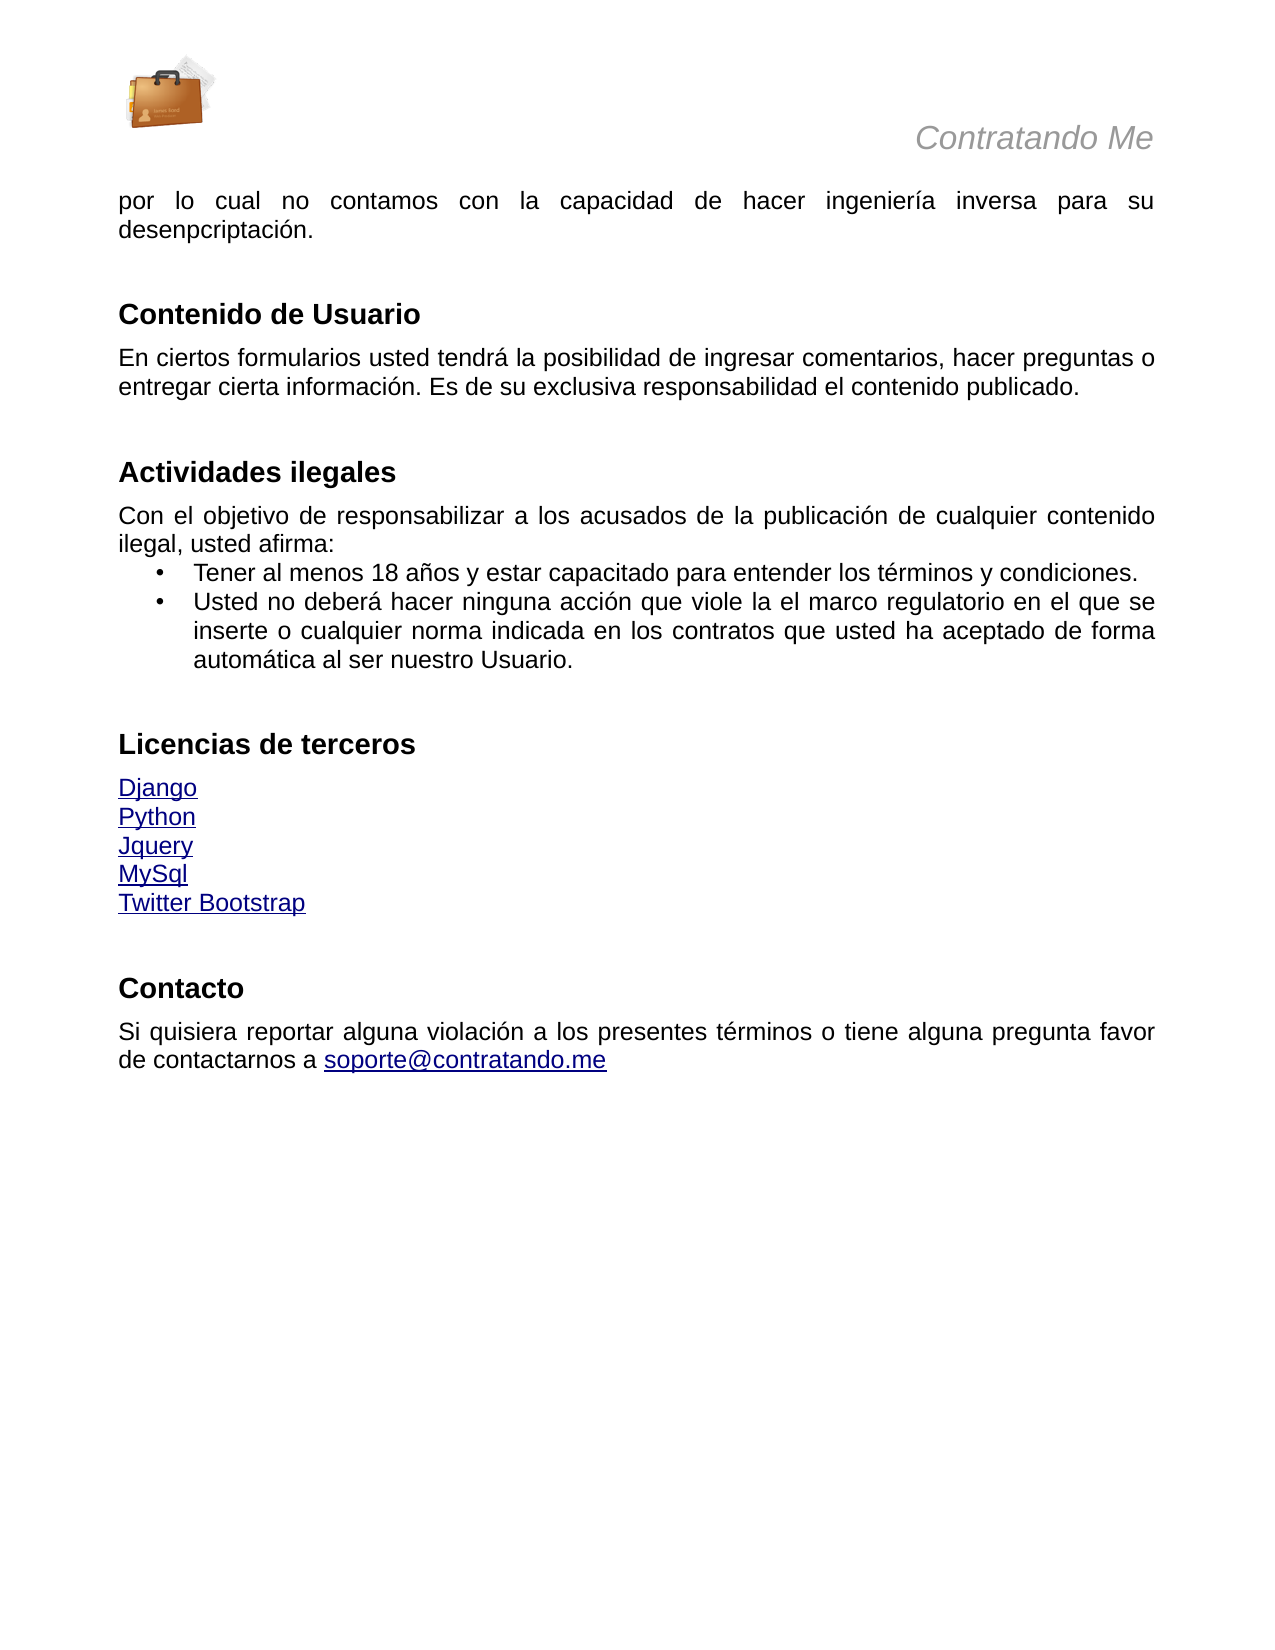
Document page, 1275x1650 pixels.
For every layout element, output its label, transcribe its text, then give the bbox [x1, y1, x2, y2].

subtitle Licencias de terceros [118, 727, 1157, 761]
picture [116, 42, 224, 150]
subtitle Contacto [118, 971, 1157, 1004]
text Twitter Bootstrap [118, 888, 1157, 917]
text En ciertos formularios usted tendrá la posibilidad de ingresar comentarios, hacer preguntas o entregar cierta información. Es de su exclusiva responsabilidad el contenido publicado. [118, 343, 1157, 401]
subtitle Actividades ilegales [118, 454, 1157, 488]
list Usted no deberá hacer ninguna acción que viole la el marco regulatorio en el que se inserte o cualquier norma indicada en los contratos que usted ha aceptado de forma automática al ser nuestro Usuario. [156, 587, 1157, 673]
list Tener al menos 18 años y estar capacitado para entender los términos y condiciones. [156, 558, 1157, 587]
text por lo cual no contamos con la capacidad de hacer ingeniería inversa para su desenpcriptación. [118, 186, 1157, 243]
subtitle Contenido de Usuario [118, 297, 1157, 331]
text Django [118, 773, 1157, 802]
text Con el objetivo de responsabilizar a los acusados de la publicación de cualquier contenido ilegal, usted afirma: [118, 501, 1157, 558]
text Si quisiera reportar alguna violación a los presentes términos o tiene alguna pregunta favor de contactarnos a soporte@contratando.me [118, 1017, 1157, 1074]
text Jquery [118, 831, 1157, 859]
text MySql [118, 859, 1157, 888]
text Python [118, 802, 1157, 831]
